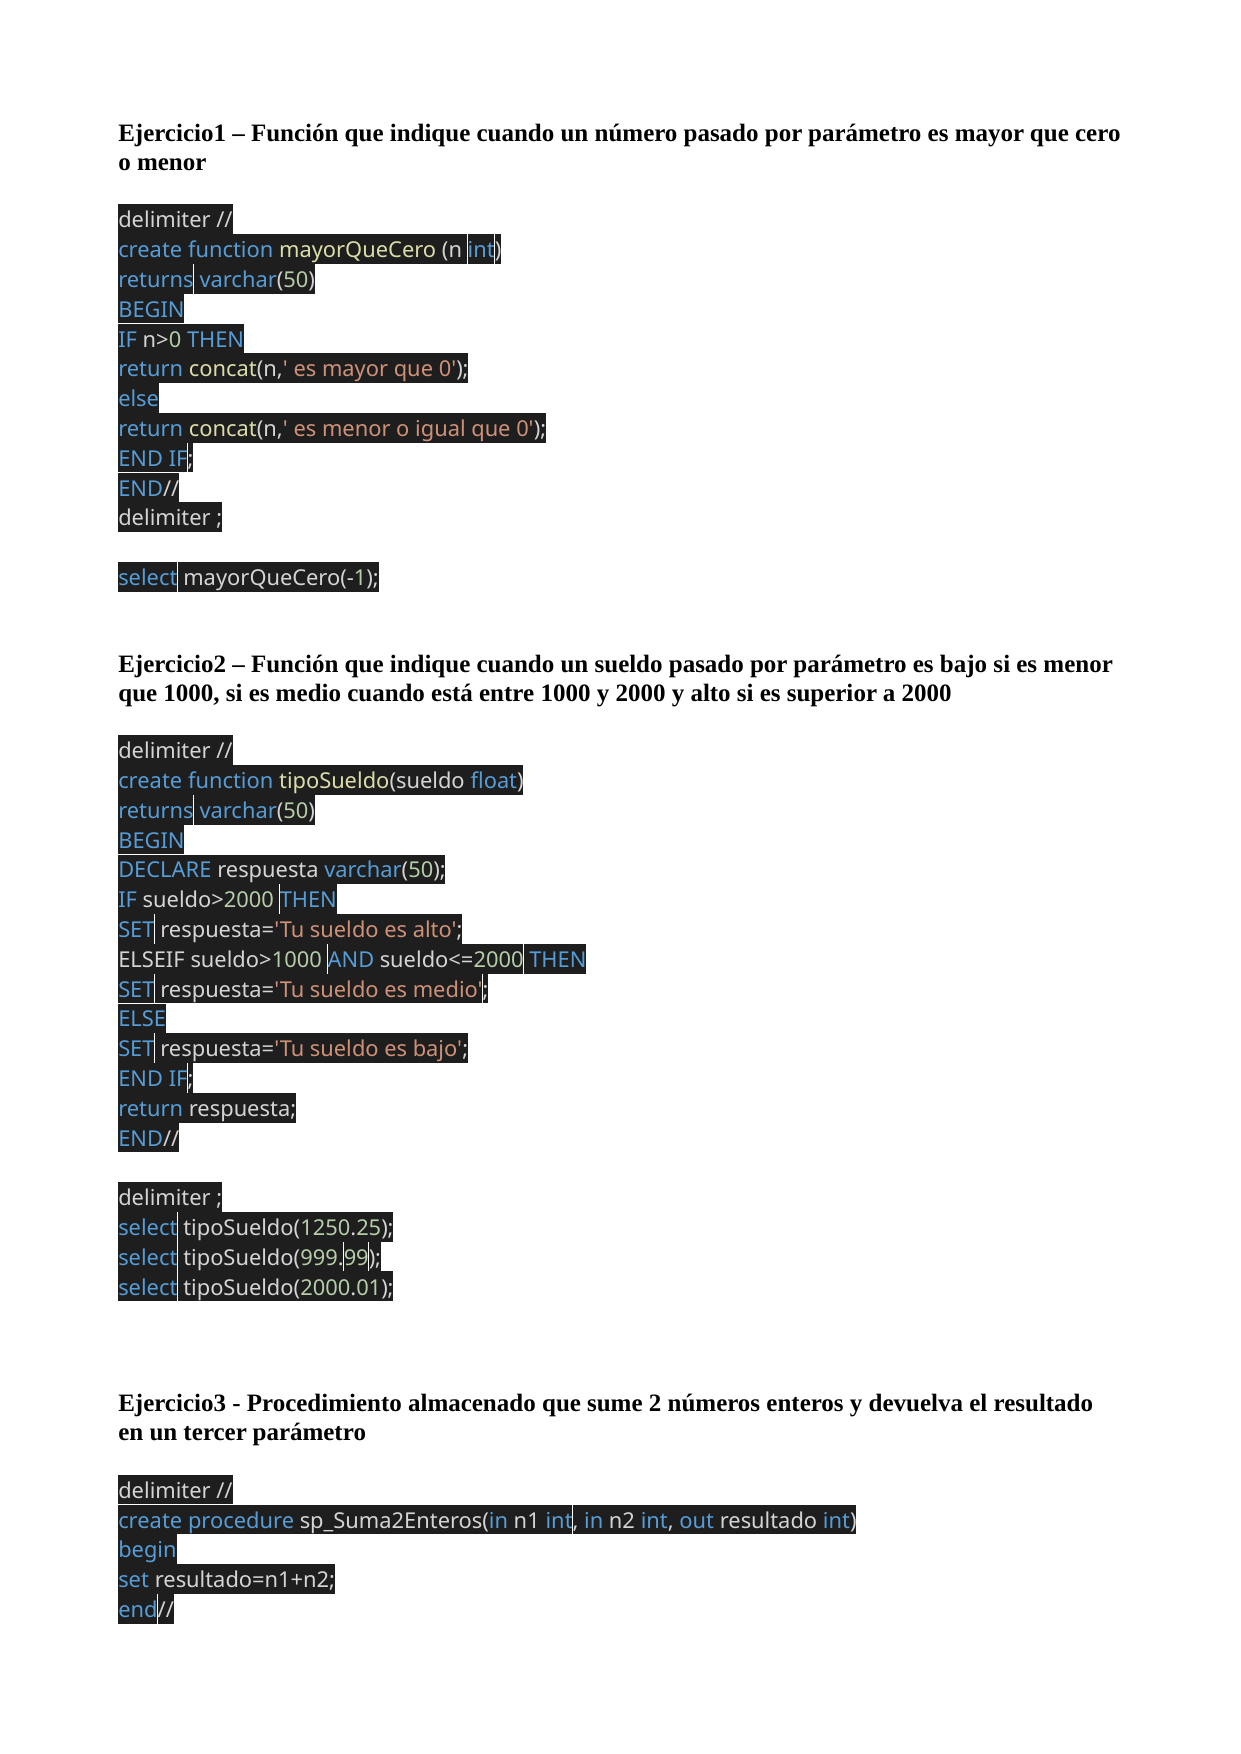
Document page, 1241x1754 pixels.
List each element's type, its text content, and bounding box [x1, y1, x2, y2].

text Ejercicio1 – Función que indique cuando un número pasado por parámetro es mayor que cero o menor [118, 118, 1122, 176]
text create function mayorQueCero (n int) [118, 234, 1122, 264]
text delimiter ; [118, 1182, 1122, 1212]
text END IF; [118, 443, 1122, 472]
text end// [118, 1594, 1122, 1624]
text return concat(n,' es menor o igual que 0'); [118, 413, 1122, 443]
text BEGIN [118, 825, 1122, 854]
text set resultado=n1+n2; [118, 1564, 1122, 1594]
text END// [118, 472, 1122, 502]
text Ejercicio3 - Procedimiento almacenado que sume 2 números enteros y devuelva el resultado en un tercer parámetro [118, 1388, 1122, 1446]
text Ejercicio2 – Función que indique cuando un sueldo pasado por parámetro es bajo si es menor que 1000, si es medio cuando está entre 1000 y 2000 y alto si es superior a 2000 [118, 649, 1122, 707]
text begin [118, 1534, 1122, 1564]
text IF sueldo>2000 THEN [118, 884, 1122, 914]
text delimiter // [118, 1475, 1122, 1504]
text END IF; [118, 1063, 1122, 1093]
text return concat(n,' es mayor que 0'); [118, 353, 1122, 383]
text delimiter // [118, 204, 1122, 234]
text returns varchar(50) [118, 795, 1122, 825]
text return respuesta; [118, 1093, 1122, 1123]
text ELSE [118, 1003, 1122, 1033]
text delimiter ; [118, 502, 1122, 532]
text select tipoSueldo(1250.25); [118, 1212, 1122, 1242]
text else [118, 383, 1122, 413]
text ELSEIF sueldo>1000 AND sueldo<=2000 THEN [118, 944, 1122, 974]
text select tipoSueldo(999.99); [118, 1242, 1122, 1271]
text create procedure sp_Suma2Enteros(in n1 int, in n2 int, out resultado int) [118, 1504, 1122, 1534]
text SET respuesta='Tu sueldo es alto'; [118, 914, 1122, 944]
text create function tipoSueldo(sueldo float) [118, 765, 1122, 795]
text SET respuesta='Tu sueldo es bajo'; [118, 1033, 1122, 1063]
text BEGIN [118, 294, 1122, 323]
text select tipoSueldo(2000.01); [118, 1271, 1122, 1301]
text select mayorQueCero(-1); [118, 562, 1122, 592]
text SET respuesta='Tu sueldo es medio'; [118, 974, 1122, 1003]
text IF n>0 THEN [118, 323, 1122, 353]
text DECLARE respuesta varchar(50); [118, 854, 1122, 884]
text returns varchar(50) [118, 264, 1122, 294]
text delimiter // [118, 735, 1122, 765]
text END// [118, 1123, 1122, 1152]
